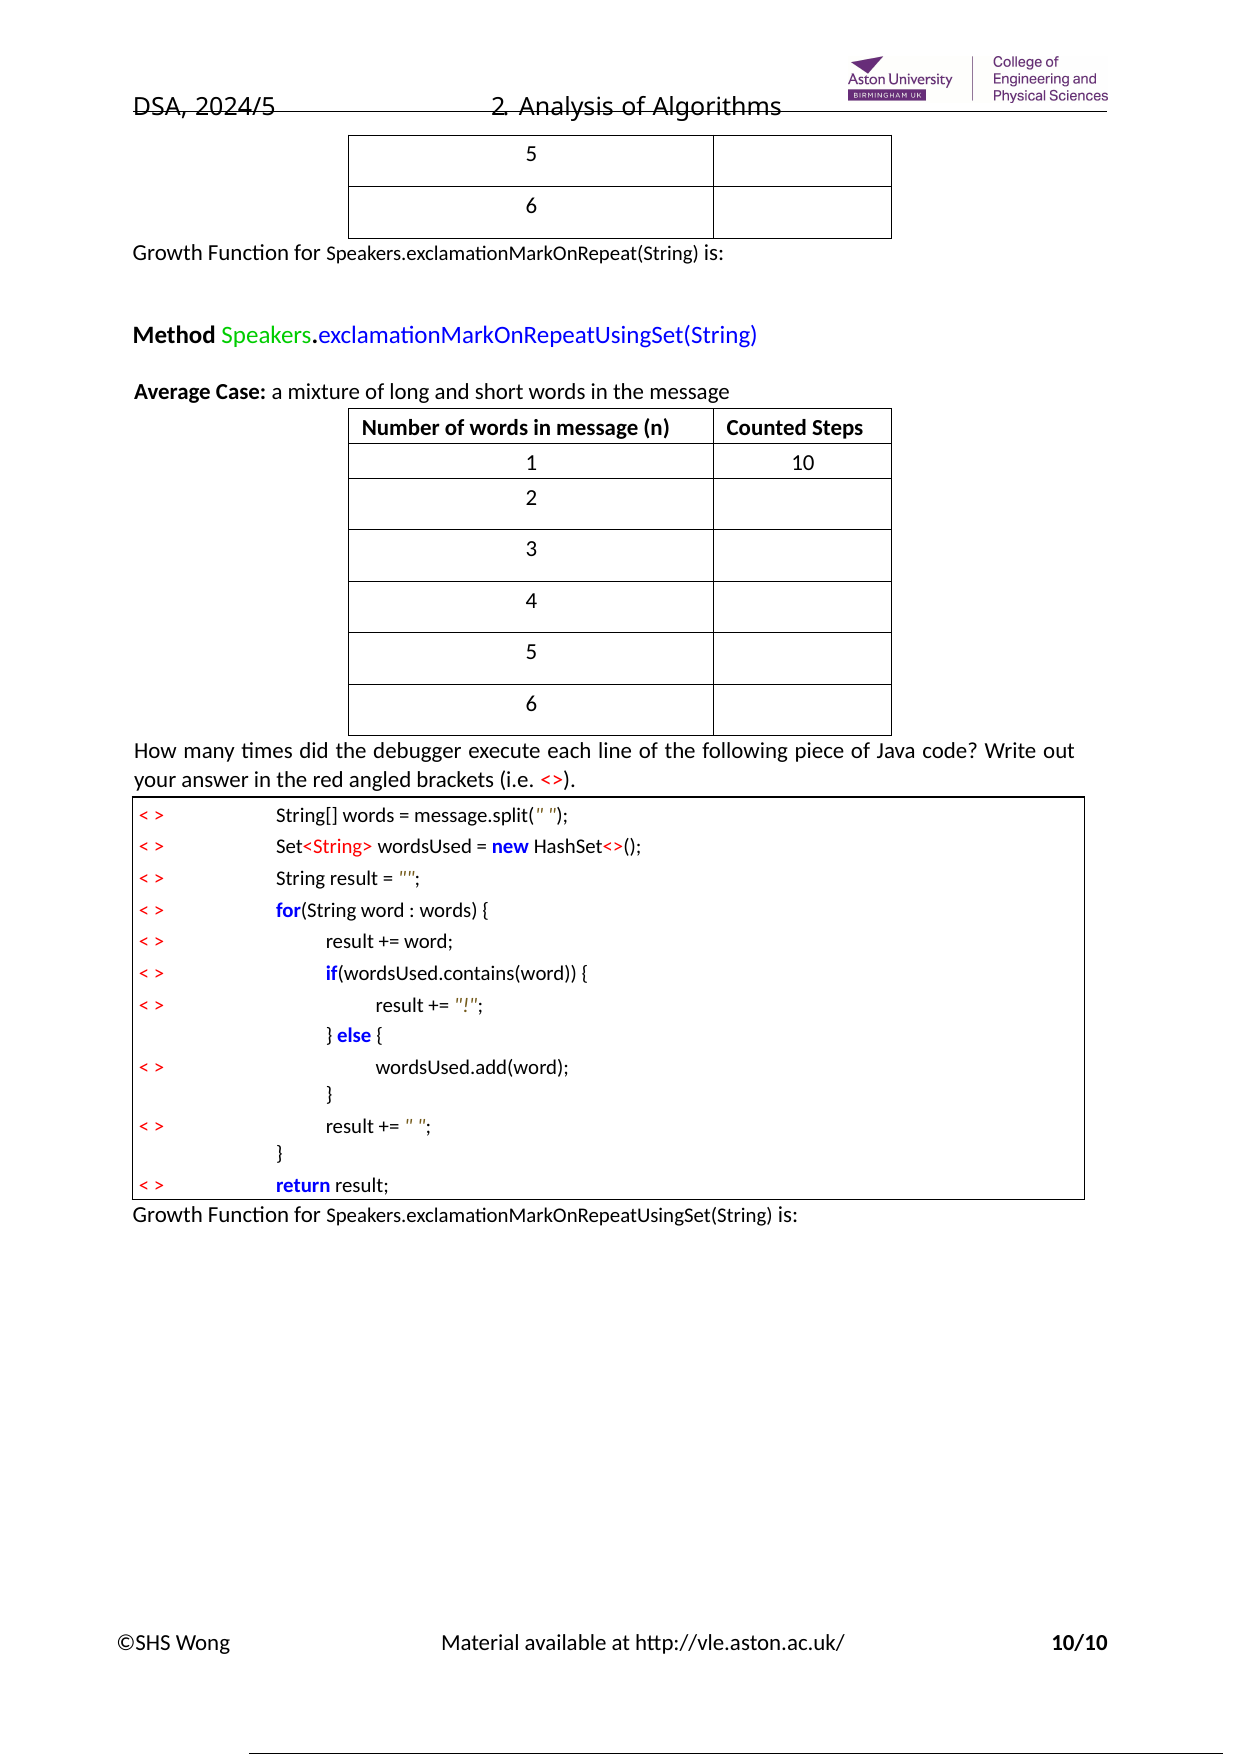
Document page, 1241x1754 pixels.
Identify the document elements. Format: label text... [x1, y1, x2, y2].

table_cell Set<String> wordsUsed = new HashSet<>(); [276, 829, 1084, 861]
table_cell < > [133, 893, 276, 924]
table_cell < > [133, 861, 276, 892]
table_cell result += word; [276, 924, 1084, 956]
table_cell result += " "; } [276, 1109, 1084, 1168]
table_cell String result = ""; [276, 861, 1084, 892]
table_cell [714, 582, 891, 632]
table_cell 5 [349, 136, 713, 186]
table_cell 6 [349, 187, 713, 237]
table_cell result += "!"; } else { [276, 988, 1084, 1050]
table_cell < > [133, 988, 276, 1050]
subtitle Method Speakers.exclamationMarkOnRepeatUsingSet(String) [132, 319, 1107, 349]
text Growth Function for Speakers.exclamationMarkOnRepeatUsingSet(String) is: [132, 1200, 1107, 1228]
table_cell < > [133, 1050, 276, 1109]
table_cell 1 [349, 444, 713, 478]
table_cell [714, 530, 891, 581]
table_header < > [133, 798, 276, 829]
table_cell < > [133, 924, 276, 956]
table_cell < > [133, 956, 276, 987]
table_cell 2 [349, 479, 713, 529]
table_cell wordsUsed.add(word); } [276, 1050, 1084, 1109]
table_header Number of words in message (n) [349, 409, 713, 443]
table_cell < > [133, 829, 276, 861]
table_cell for(String word : words) { [276, 893, 1084, 924]
table_cell [714, 633, 891, 684]
table_cell if(wordsUsed.contains(word)) { [276, 956, 1084, 987]
table_cell 5 [349, 633, 713, 684]
table_cell [714, 685, 891, 735]
table_header Counted Steps [714, 409, 891, 443]
table_cell return result; [276, 1168, 1084, 1199]
table_cell 3 [349, 530, 713, 581]
table_header String[] words = message.split(" "); [276, 798, 1084, 829]
table_cell < > [133, 1168, 276, 1199]
text How many times did the debugger execute each line of the following piece of Java code? Write out your answer in the red angled brackets (i.e. <>). [134, 736, 1077, 794]
table_cell < > [133, 1109, 276, 1168]
table_cell 6 [349, 685, 713, 735]
table_cell 10 [714, 444, 891, 478]
table_cell [714, 479, 891, 529]
text Average Case: a mixture of long and short words in the message [134, 377, 1107, 406]
table_cell 4 [349, 582, 713, 632]
text Growth Function for Speakers.exclamationMarkOnRepeat(String) is: [132, 238, 1107, 267]
table_cell [714, 136, 891, 186]
table_cell [714, 187, 891, 237]
